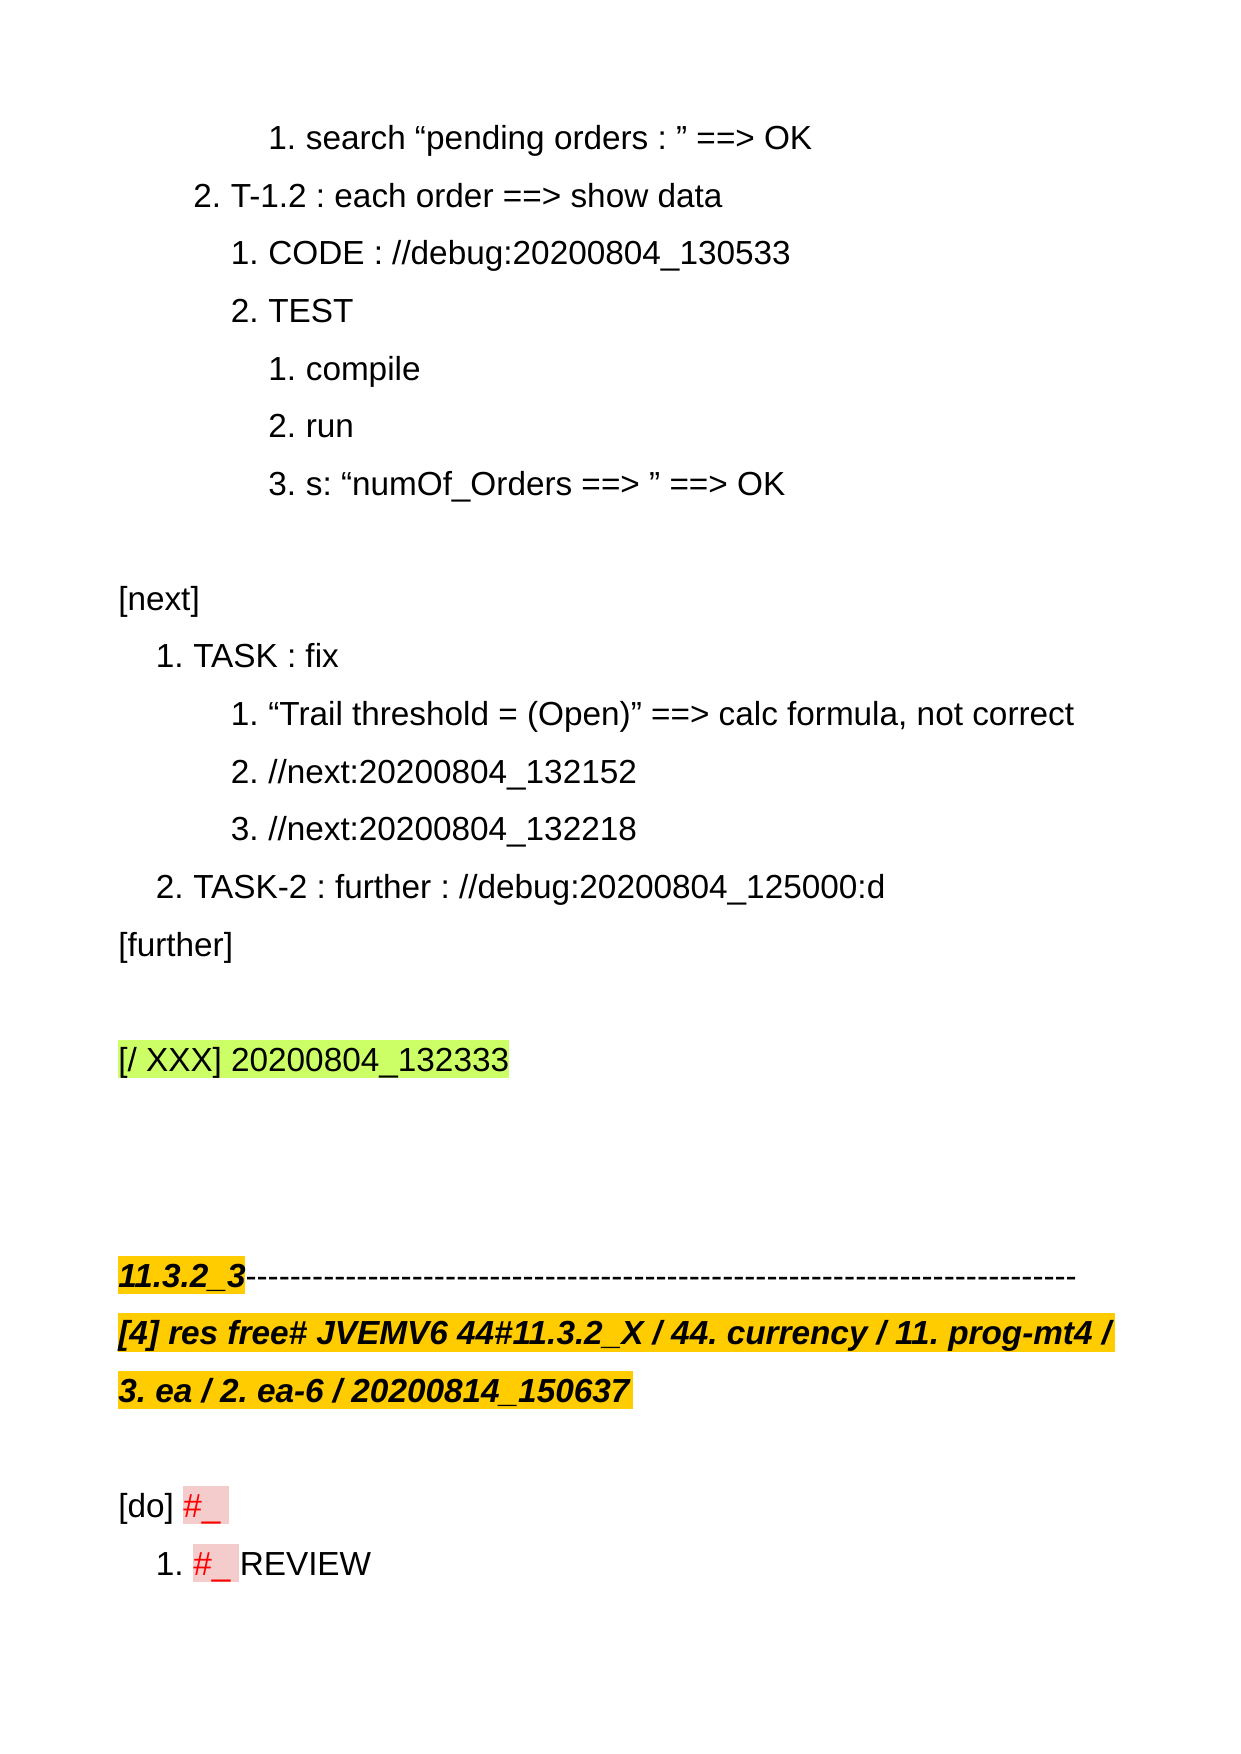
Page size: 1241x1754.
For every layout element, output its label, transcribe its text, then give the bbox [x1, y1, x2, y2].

list CODE : //debug:20200804_130533 [231, 233, 1122, 272]
list T-1.2 : each order ==> show data [193, 176, 1122, 214]
list s: “numOf_Orders ==> ” ==> OK [268, 464, 1122, 502]
text [/ XXX] 20200804_132333 [118, 982, 1122, 1078]
list #_ REVIEW [156, 1544, 1122, 1582]
list “Trail threshold = (Open)” ==> calc formula, not correct [231, 694, 1122, 733]
list //next:20200804_132218 [231, 809, 1122, 848]
text [next] [118, 579, 1122, 617]
text [further] [118, 924, 1122, 963]
list TASK : fix [156, 637, 1122, 675]
list search “pending orders : ” ==> OK [268, 118, 1122, 157]
text [4] res free# JVEMV6 44#11.3.2_X / 44. currency / 11. prog-mt4 / 3. ea / 2. ea-6 / 20200814_150637 [118, 1313, 1122, 1409]
text [do] #_ [118, 1486, 1122, 1524]
text 11.3.2_3--------------------------------------------------------------------------- [118, 1256, 1122, 1294]
list compile [268, 348, 1122, 387]
list TASK-2 : further : //debug:20200804_125000:d [156, 867, 1122, 905]
list run [268, 406, 1122, 444]
list TEST [231, 291, 1122, 329]
list //next:20200804_132152 [231, 752, 1122, 790]
